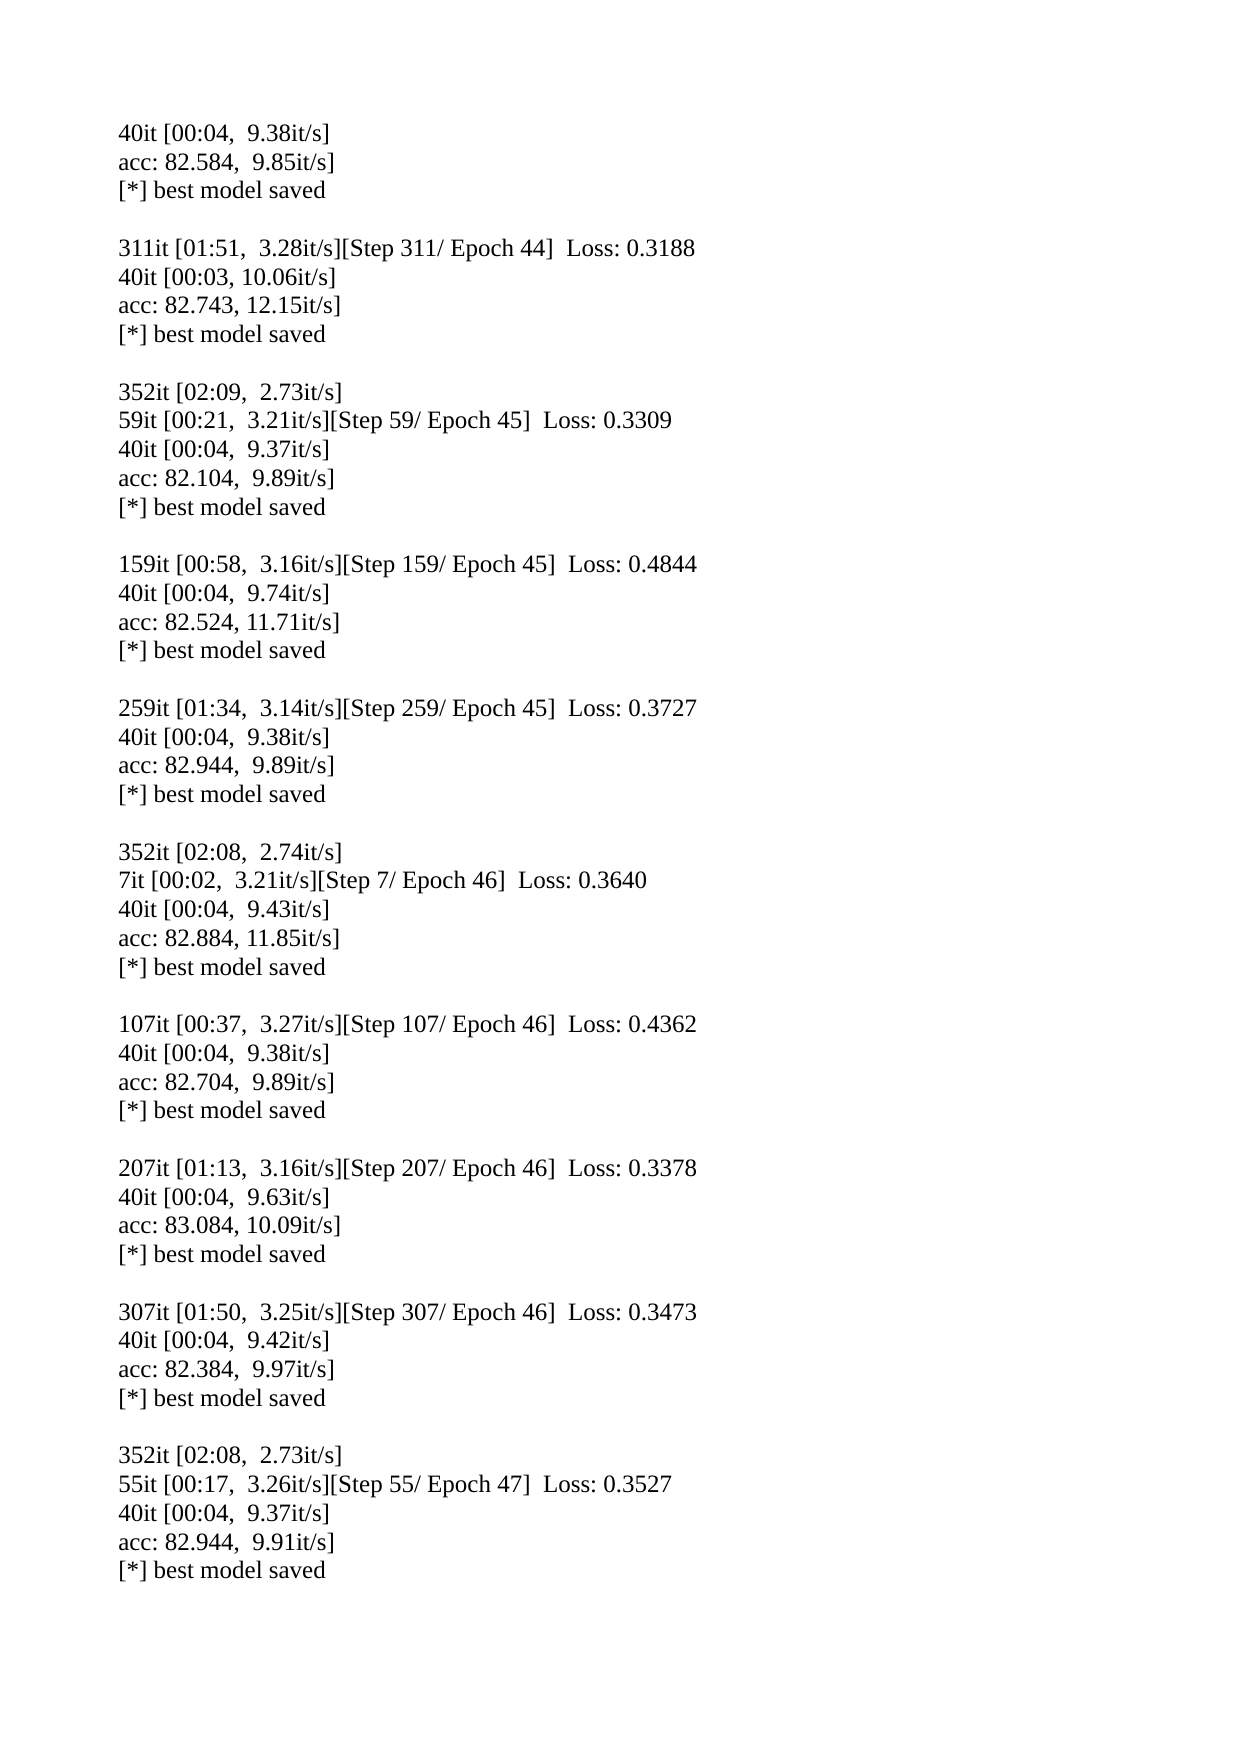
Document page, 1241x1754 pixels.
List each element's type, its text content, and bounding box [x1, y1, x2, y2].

text 40it [00:04, 9.43it/s] [118, 894, 1122, 923]
text 352it [02:08, 2.74it/s] [118, 837, 1122, 866]
text acc: 82.884, 11.85it/s] [118, 923, 1122, 952]
text [*] best model saved [118, 779, 1122, 808]
text [*] best model saved [118, 1096, 1122, 1124]
text 352it [02:08, 2.73it/s] [118, 1441, 1122, 1469]
text [*] best model saved [118, 636, 1122, 664]
text acc: 82.944, 9.91it/s] [118, 1527, 1122, 1556]
text 40it [00:04, 9.37it/s] [118, 434, 1122, 463]
text 40it [00:04, 9.37it/s] [118, 1498, 1122, 1527]
text 311it [01:51, 3.28it/s][Step 311/ Epoch 44] Loss: 0.3188 [118, 233, 1122, 262]
text acc: 82.524, 11.71it/s] [118, 607, 1122, 636]
text 40it [00:03, 10.06it/s] [118, 262, 1122, 291]
text 40it [00:04, 9.38it/s] [118, 118, 1122, 147]
text 7it [00:02, 3.21it/s][Step 7/ Epoch 46] Loss: 0.3640 [118, 866, 1122, 894]
text 40it [00:04, 9.74it/s] [118, 578, 1122, 607]
text [*] best model saved [118, 952, 1122, 981]
text acc: 82.384, 9.97it/s] [118, 1354, 1122, 1383]
text 55it [00:17, 3.26it/s][Step 55/ Epoch 47] Loss: 0.3527 [118, 1469, 1122, 1498]
text acc: 82.584, 9.85it/s] [118, 147, 1122, 176]
text 40it [00:04, 9.38it/s] [118, 1038, 1122, 1067]
text 107it [00:37, 3.27it/s][Step 107/ Epoch 46] Loss: 0.4362 [118, 1009, 1122, 1038]
text 59it [00:21, 3.21it/s][Step 59/ Epoch 45] Loss: 0.3309 [118, 406, 1122, 434]
text [*] best model saved [118, 492, 1122, 521]
text [*] best model saved [118, 1556, 1122, 1584]
text 352it [02:09, 2.73it/s] [118, 377, 1122, 406]
text 40it [00:04, 9.63it/s] [118, 1182, 1122, 1211]
text acc: 82.104, 9.89it/s] [118, 463, 1122, 492]
text 40it [00:04, 9.38it/s] [118, 722, 1122, 751]
text [*] best model saved [118, 319, 1122, 348]
text acc: 82.944, 9.89it/s] [118, 751, 1122, 779]
text acc: 83.084, 10.09it/s] [118, 1211, 1122, 1239]
text 307it [01:50, 3.25it/s][Step 307/ Epoch 46] Loss: 0.3473 [118, 1297, 1122, 1326]
text 207it [01:13, 3.16it/s][Step 207/ Epoch 46] Loss: 0.3378 [118, 1153, 1122, 1182]
text acc: 82.743, 12.15it/s] [118, 291, 1122, 319]
text [*] best model saved [118, 1239, 1122, 1268]
text acc: 82.704, 9.89it/s] [118, 1067, 1122, 1096]
text 40it [00:04, 9.42it/s] [118, 1326, 1122, 1354]
text 159it [00:58, 3.16it/s][Step 159/ Epoch 45] Loss: 0.4844 [118, 549, 1122, 578]
text 259it [01:34, 3.14it/s][Step 259/ Epoch 45] Loss: 0.3727 [118, 693, 1122, 722]
text [*] best model saved [118, 176, 1122, 204]
text [*] best model saved [118, 1383, 1122, 1412]
